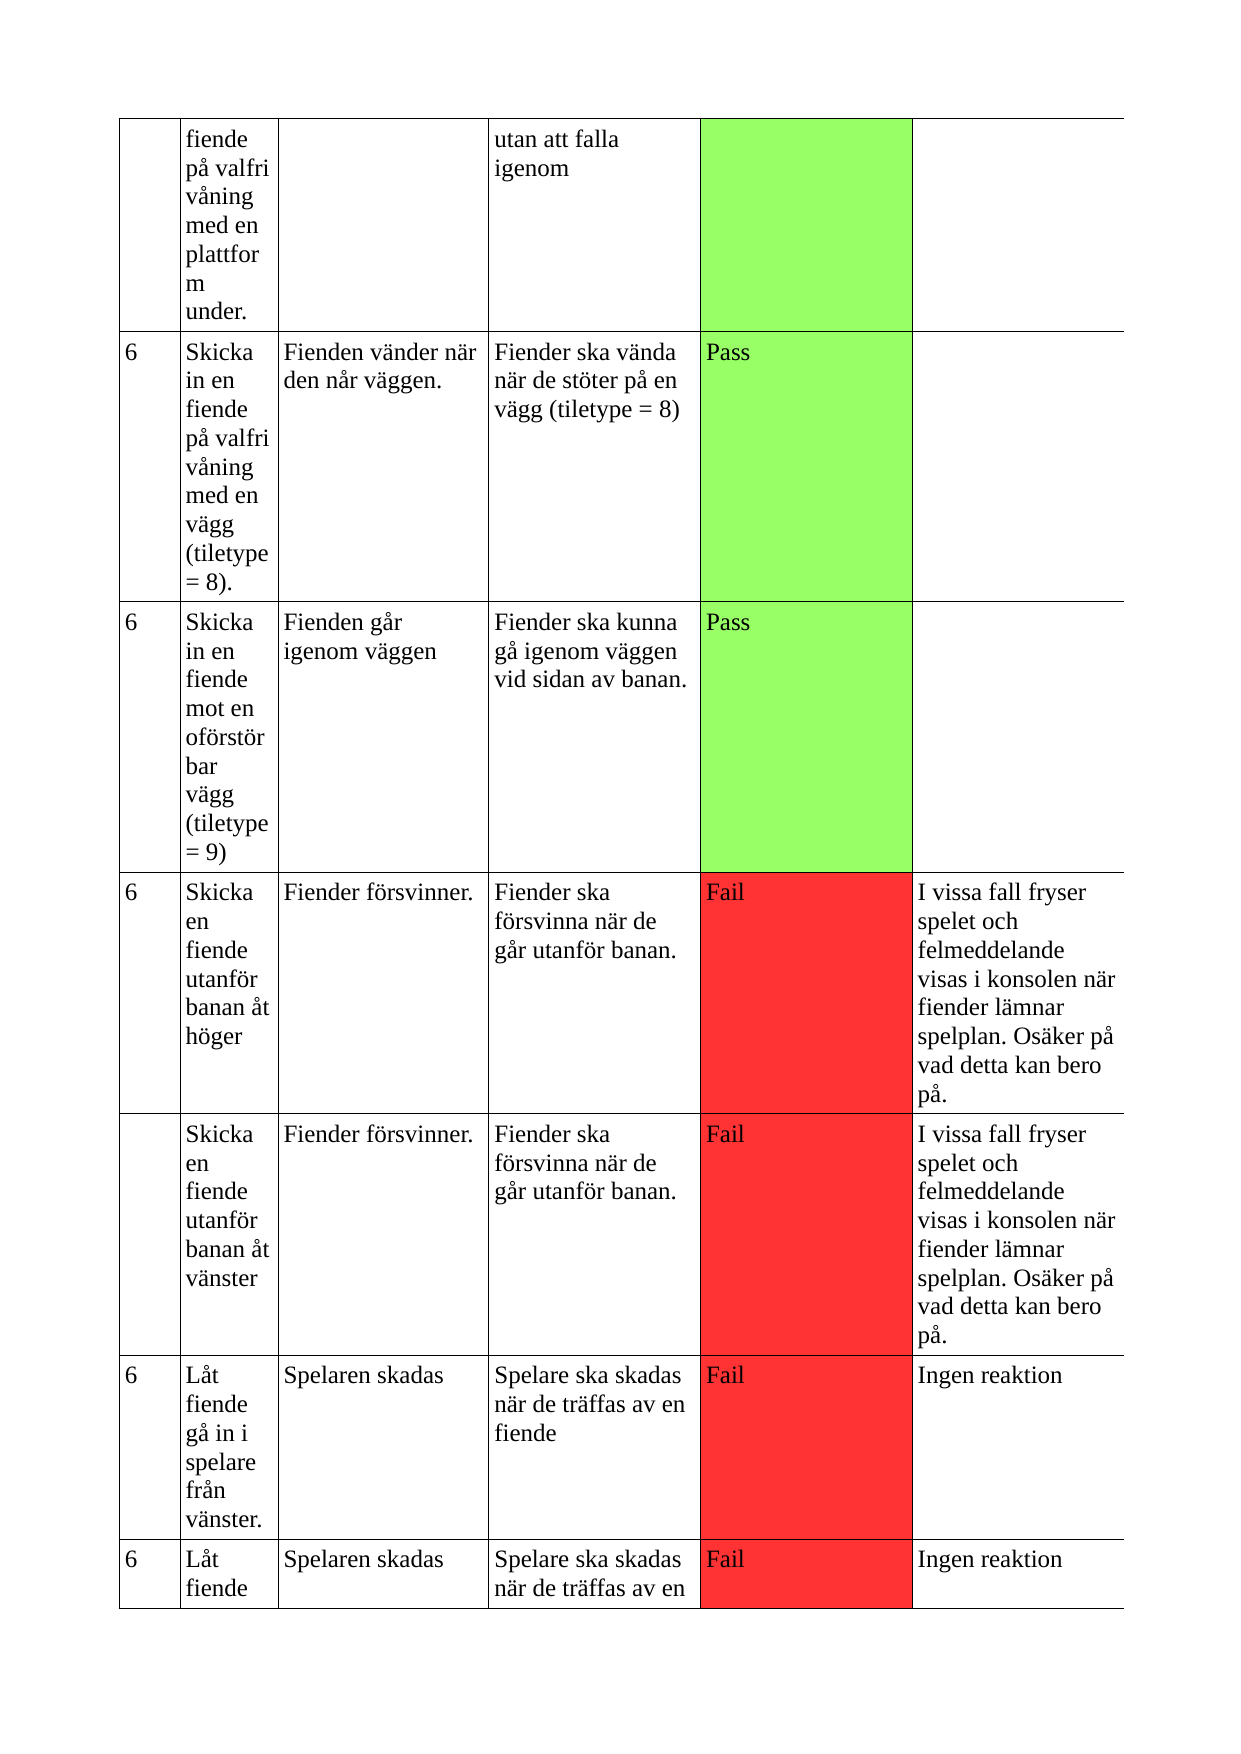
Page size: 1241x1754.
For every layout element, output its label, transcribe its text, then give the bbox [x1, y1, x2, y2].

table_cell 6 [120, 602, 180, 872]
table_cell 6 [120, 332, 180, 601]
table_cell 6 [120, 873, 180, 1113]
table_cell Skicka in en fiende på valfri våning med en vägg (tiletype = 8). [181, 332, 278, 601]
table_cell Fiender ska vända när de stöter på en vägg (tiletype = 8) [489, 332, 700, 601]
table_cell Fail [701, 1114, 912, 1355]
table_cell I vissa fall fryser spelet och felmeddelande visas i konsolen när fiender lämnar spelplan. Osäker på vad detta kan bero på. [913, 873, 1123, 1113]
table_cell Låt fiende [181, 1540, 278, 1608]
table_cell Fiender ska försvinna när de går utanför banan. [489, 1114, 700, 1355]
table_cell Ingen reaktion [913, 1356, 1123, 1539]
table_cell Ingen reaktion [913, 1540, 1123, 1608]
table_cell Fienden går igenom väggen [279, 602, 488, 872]
table_cell 6 [120, 1540, 180, 1608]
table_cell Skicka en fiende utanför banan åt vänster [181, 1114, 278, 1355]
table_cell Fail [701, 873, 912, 1113]
table_cell Fiender ska kunna gå igenom väggen vid sidan av banan. [489, 602, 700, 872]
table_cell [913, 602, 1123, 872]
table_cell Låt fiende gå in i spelare från vänster. [181, 1356, 278, 1539]
table_cell [913, 332, 1123, 601]
table_cell Fail [701, 1540, 912, 1608]
table_cell [913, 119, 1123, 331]
table_cell Fail [701, 1356, 912, 1539]
table_cell [120, 1114, 180, 1355]
table_cell I vissa fall fryser spelet och felmeddelande visas i konsolen när fiender lämnar spelplan. Osäker på vad detta kan bero på. [913, 1114, 1123, 1355]
table_cell Fiender ska försvinna när de går utanför banan. [489, 873, 700, 1113]
table_cell Skicka en fiende utanför banan åt höger [181, 873, 278, 1113]
table_cell Fienden vänder när den når väggen. [279, 332, 488, 601]
table_cell Spelare ska skadas när de träffas av en [489, 1540, 700, 1608]
table_cell [701, 119, 912, 331]
table_cell Pass [701, 602, 912, 872]
table_cell [120, 119, 180, 331]
table_cell Skicka in en fiende mot en oförstörbar vägg (tiletype = 9) [181, 602, 278, 872]
table_cell utan att falla igenom [489, 119, 700, 331]
table_cell Spelare ska skadas när de träffas av en fiende [489, 1356, 700, 1539]
table_cell Pass [701, 332, 912, 601]
table_cell Spelaren skadas [279, 1356, 488, 1539]
table_cell fiende på valfri våning med en plattform under. [181, 119, 278, 331]
table_cell Fiender försvinner. [279, 1114, 488, 1355]
table_cell [279, 119, 488, 331]
table_cell Fiender försvinner. [279, 873, 488, 1113]
table_cell Spelaren skadas [279, 1540, 488, 1608]
table_cell 6 [120, 1356, 180, 1539]
